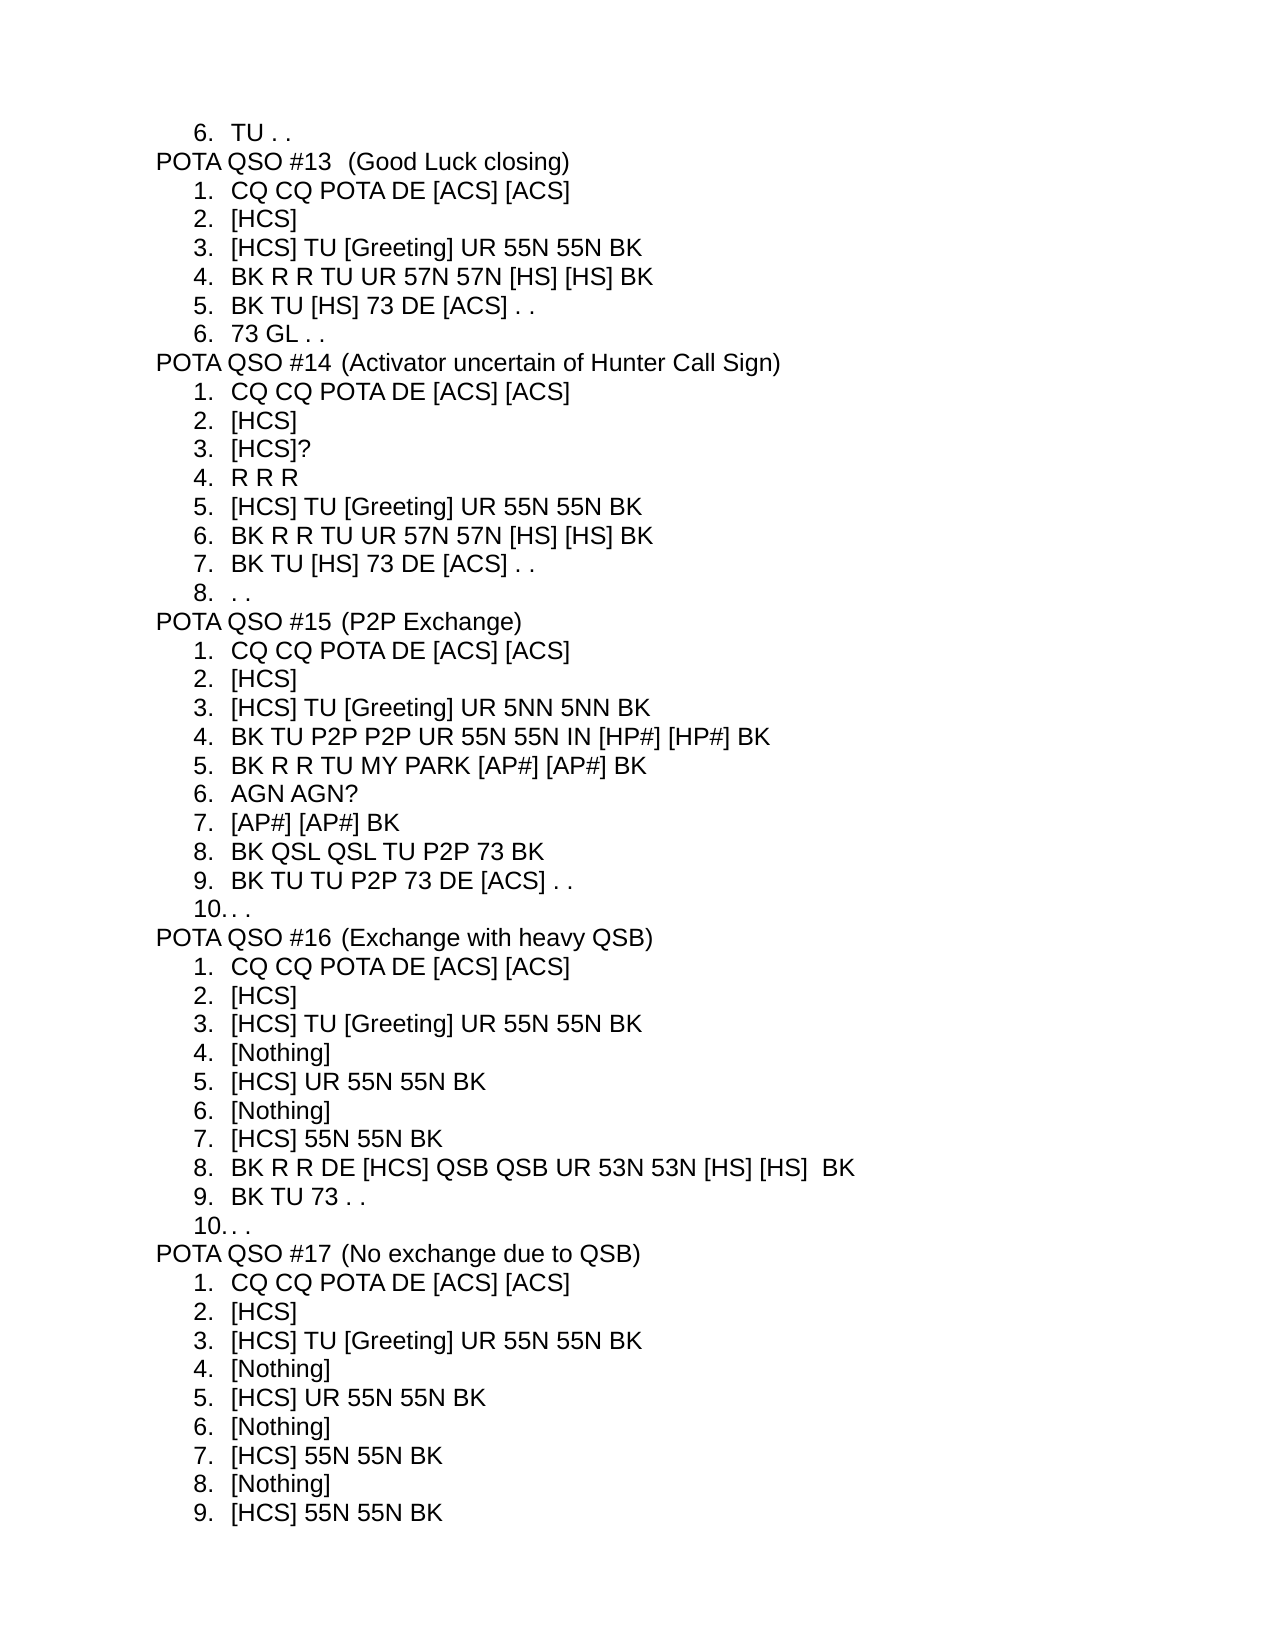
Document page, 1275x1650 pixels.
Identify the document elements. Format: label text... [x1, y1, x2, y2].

list BK R R DE [HCS] QSB QSB UR 53N 53N [HS] [HS] BK [193, 1153, 1157, 1182]
list (Good Luck closing) [156, 147, 1157, 176]
list [HCS]? [193, 434, 1157, 463]
list [HCS] TU [Greeting] UR 5NN 5NN BK [193, 693, 1157, 722]
list CQ CQ POTA DE [ACS] [ACS] [193, 952, 1157, 981]
list [HCS] TU [Greeting] UR 55N 55N BK [193, 233, 1157, 262]
list BK TU TU P2P 73 DE [ACS] . . [193, 866, 1157, 894]
list [HCS] 55N 55N BK [193, 1124, 1157, 1153]
list CQ CQ POTA DE [ACS] [ACS] [193, 377, 1157, 406]
list [HCS] 55N 55N BK [193, 1441, 1157, 1469]
list CQ CQ POTA DE [ACS] [ACS] [193, 176, 1157, 204]
list AGN AGN? [193, 779, 1157, 808]
list [HCS] [193, 406, 1157, 434]
list CQ CQ POTA DE [ACS] [ACS] [193, 636, 1157, 664]
list [HCS] 55N 55N BK [193, 1498, 1157, 1527]
list BK TU 73 . . [193, 1182, 1157, 1211]
list . . [193, 578, 1157, 607]
list TU . . [193, 118, 1157, 147]
list [HCS] TU [Greeting] UR 55N 55N BK [193, 1009, 1157, 1038]
list BK TU [HS] 73 DE [ACS] . . [193, 291, 1157, 319]
list BK R R TU UR 57N 57N [HS] [HS] BK [193, 262, 1157, 291]
list (Exchange with heavy QSB) [156, 923, 1157, 952]
list BK TU P2P P2P UR 55N 55N IN [HP#] [HP#] BK [193, 722, 1157, 751]
list 73 GL . . [193, 319, 1157, 348]
list (P2P Exchange) [156, 607, 1157, 636]
list [HCS] [193, 981, 1157, 1009]
list [HCS] UR 55N 55N BK [193, 1383, 1157, 1412]
list BK QSL QSL TU P2P 73 BK [193, 837, 1157, 866]
list . . [193, 894, 1157, 923]
list [HCS] UR 55N 55N BK [193, 1067, 1157, 1096]
list [Nothing] [193, 1096, 1157, 1124]
list [Nothing] [193, 1354, 1157, 1383]
list (No exchange due to QSB) [156, 1239, 1157, 1268]
list [AP#] [AP#] BK [193, 808, 1157, 837]
list CQ CQ POTA DE [ACS] [ACS] [193, 1268, 1157, 1297]
list BK R R TU UR 57N 57N [HS] [HS] BK [193, 521, 1157, 549]
list [HCS] TU [Greeting] UR 55N 55N BK [193, 492, 1157, 521]
list [Nothing] [193, 1038, 1157, 1067]
list (Activator uncertain of Hunter Call Sign) [156, 348, 1157, 377]
list BK R R TU MY PARK [AP#] [AP#] BK [193, 751, 1157, 779]
list [Nothing] [193, 1469, 1157, 1498]
list [Nothing] [193, 1412, 1157, 1441]
list [HCS] TU [Greeting] UR 55N 55N BK [193, 1326, 1157, 1354]
list BK TU [HS] 73 DE [ACS] . . [193, 549, 1157, 578]
list [HCS] [193, 1297, 1157, 1326]
list . . [193, 1211, 1157, 1239]
list [HCS] [193, 204, 1157, 233]
list [HCS] [193, 664, 1157, 693]
list R R R [193, 463, 1157, 492]
